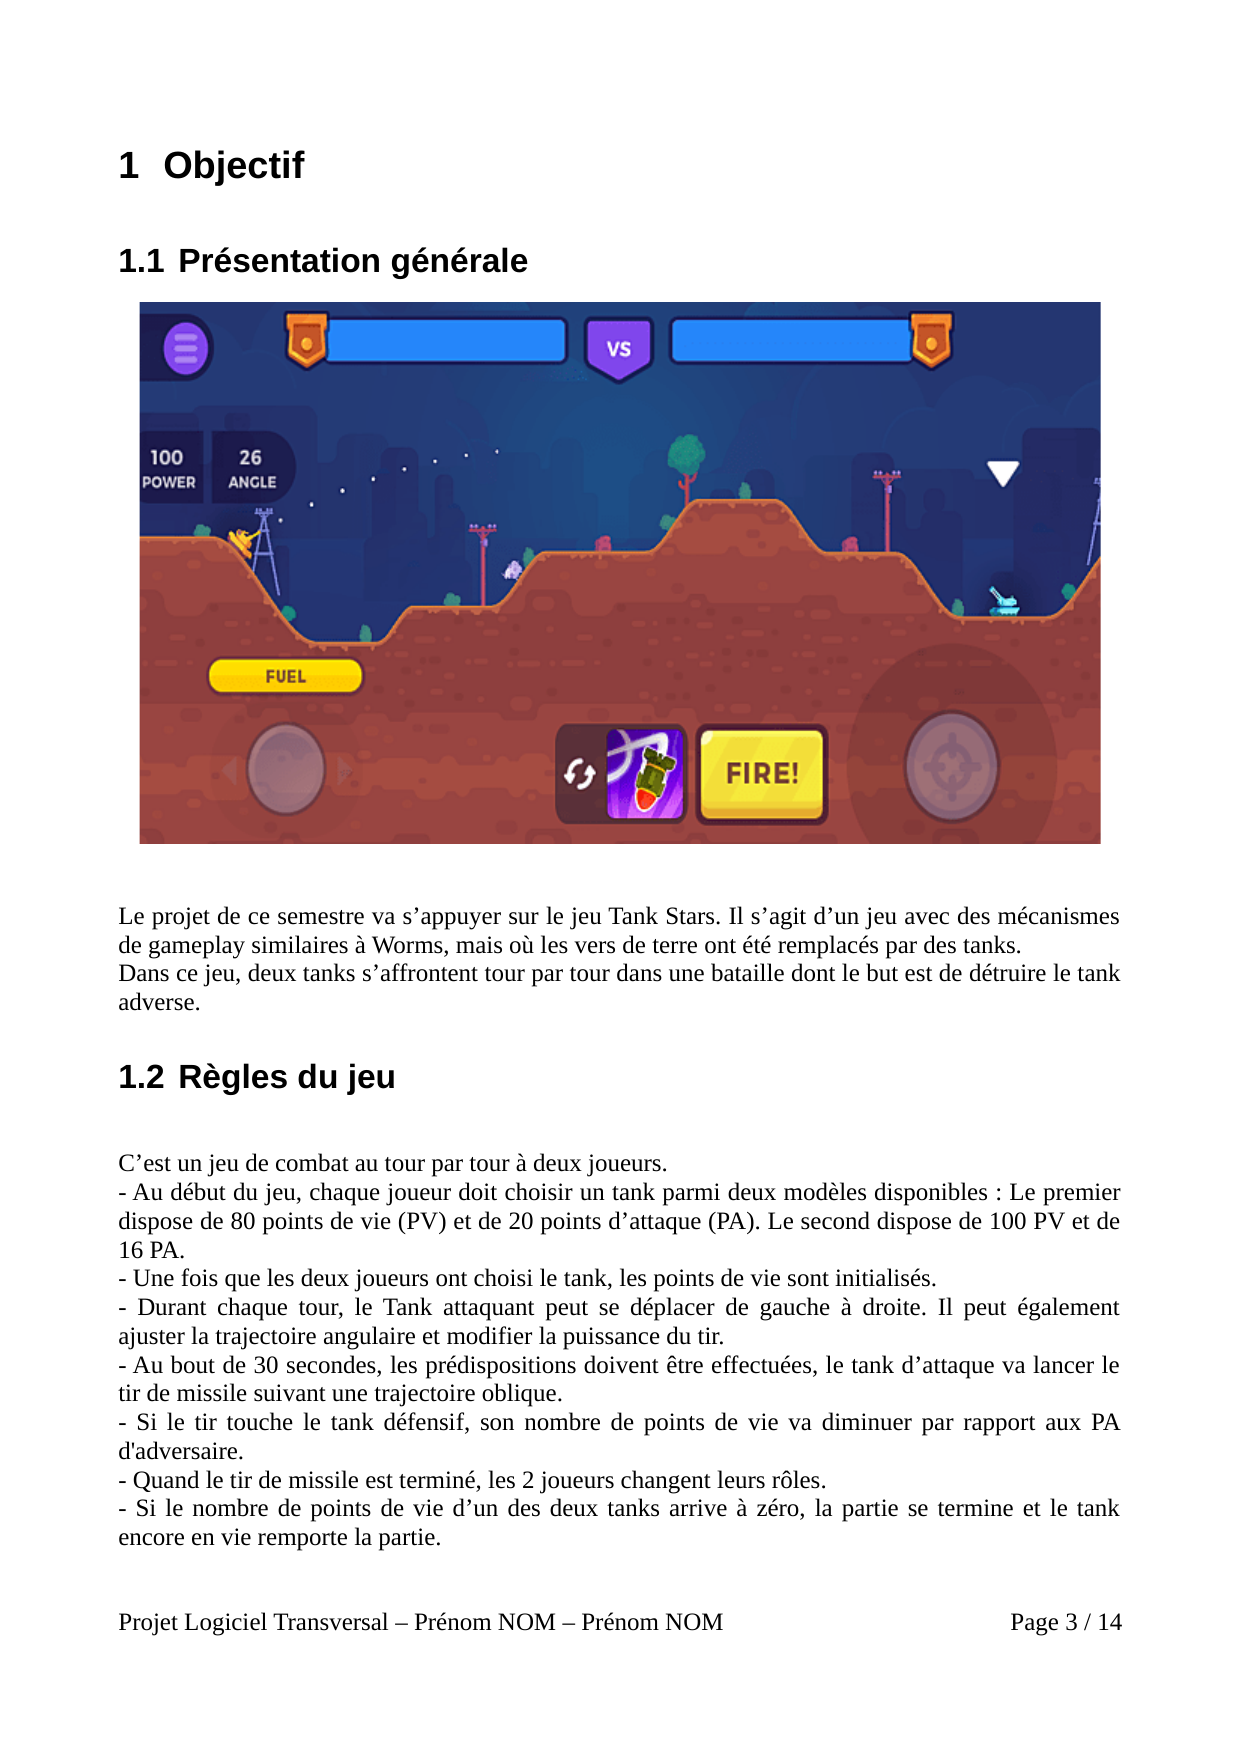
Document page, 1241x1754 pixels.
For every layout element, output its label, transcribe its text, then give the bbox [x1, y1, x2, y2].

text - Quand le tir de missile est terminé, les 2 joueurs changent leurs rôles. [118, 1465, 1122, 1493]
text Le projet de ce semestre va s’appuyer sur le jeu Tank Stars. Il s’agit d’un jeu avec des mécanismes de gameplay similaires à Worms, mais où les vers de terre ont été remplacés par des tanks. [118, 901, 1122, 958]
text - Au bout de 30 secondes, les prédispositions doivent être effectuées, le tank d’attaque va lancer le tir de missile suivant une trajectoire oblique. [118, 1350, 1122, 1407]
text Dans ce jeu, deux tanks s’affrontent tour par tour dans une bataille dont le but est de détruire le tank adverse. [118, 958, 1122, 1016]
text - Une fois que les deux joueurs ont choisi le tank, les points de vie sont initialisés. [118, 1263, 1122, 1292]
picture [139, 302, 1101, 844]
text - Au début du jeu, chaque joueur doit choisir un tank parmi deux modèles disponibles : Le premier dispose de 80 points de vie (PV) et de 20 points d’attaque (PA). Le second dispose de 100 PV et de 16 PA. [118, 1177, 1122, 1263]
subtitle Présentation générale [118, 241, 1122, 279]
text - Si le nombre de points de vie d’un des deux tanks arrive à zéro, la partie se termine et le tank encore en vie remporte la partie. [118, 1493, 1122, 1551]
subtitle Objectif [118, 143, 1122, 187]
text - Durant chaque tour, le Tank attaquant peut se déplacer de gauche à droite. Il peut également ajuster la trajectoire angulaire et modifier la puissance du tir. [118, 1292, 1122, 1350]
text C’est un jeu de combat au tour par tour à deux joueurs. [118, 1148, 1122, 1177]
subtitle Règles du jeu [118, 1057, 1122, 1096]
text - Si le tir touche le tank défensif, son nombre de points de vie va diminuer par rapport aux PA d'adversaire. [118, 1407, 1122, 1465]
